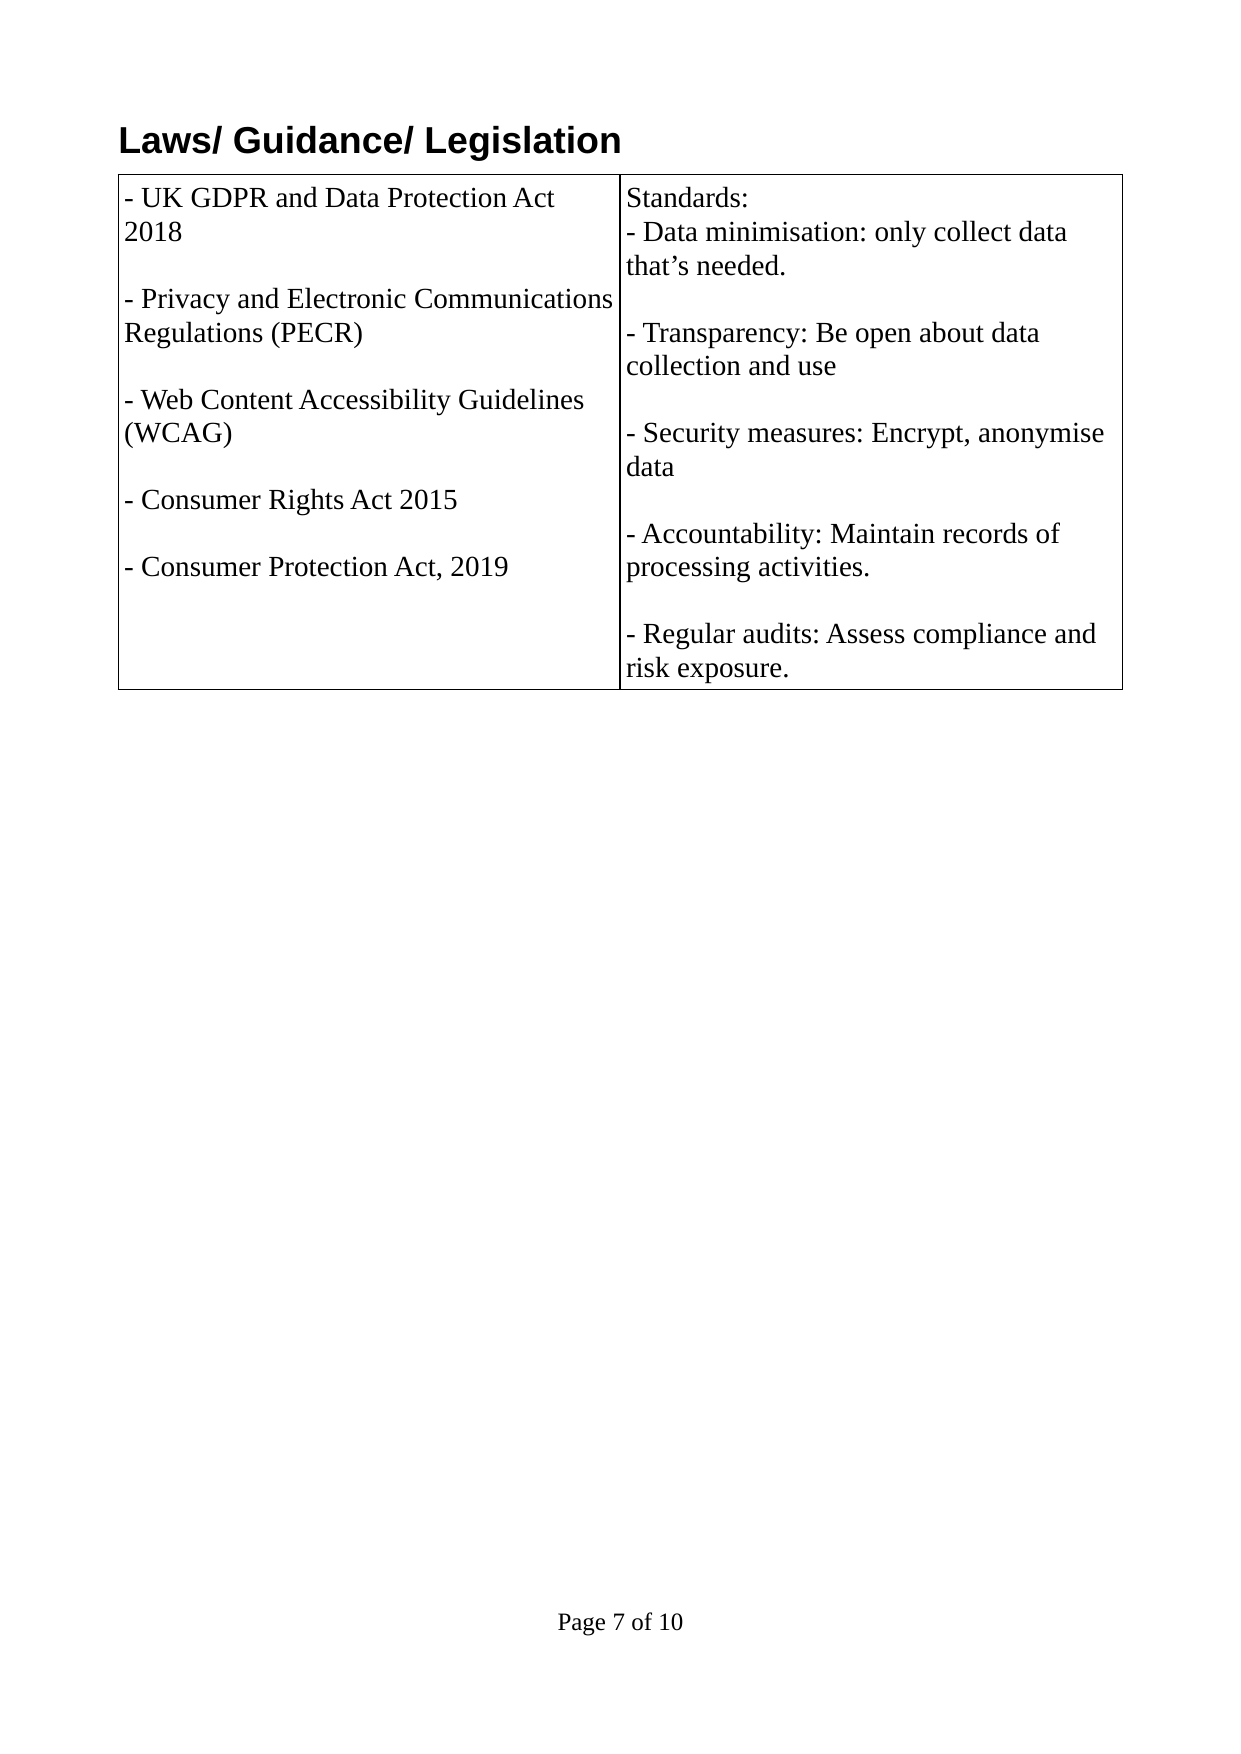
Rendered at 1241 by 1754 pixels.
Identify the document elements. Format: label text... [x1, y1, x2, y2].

table_header Standards: - Data minimisation: only collect data that’s needed. - Transparency: Be open about data collection and use - Security measures: Encrypt, anonymise data - Accountability: Maintain records of processing activities. - Regular audits: Assess compliance and risk exposure. [621, 175, 1122, 689]
table_header - UK GDPR and Data Protection Act 2018 - Privacy and Electronic Communications Regulations (PECR) - Web Content Accessibility Guidelines (WCAG) - Consumer Rights Act 2015 - Consumer Protection Act, 2019 [119, 175, 619, 689]
subtitle Laws/ Guidance/ Legislation [118, 118, 1122, 161]
